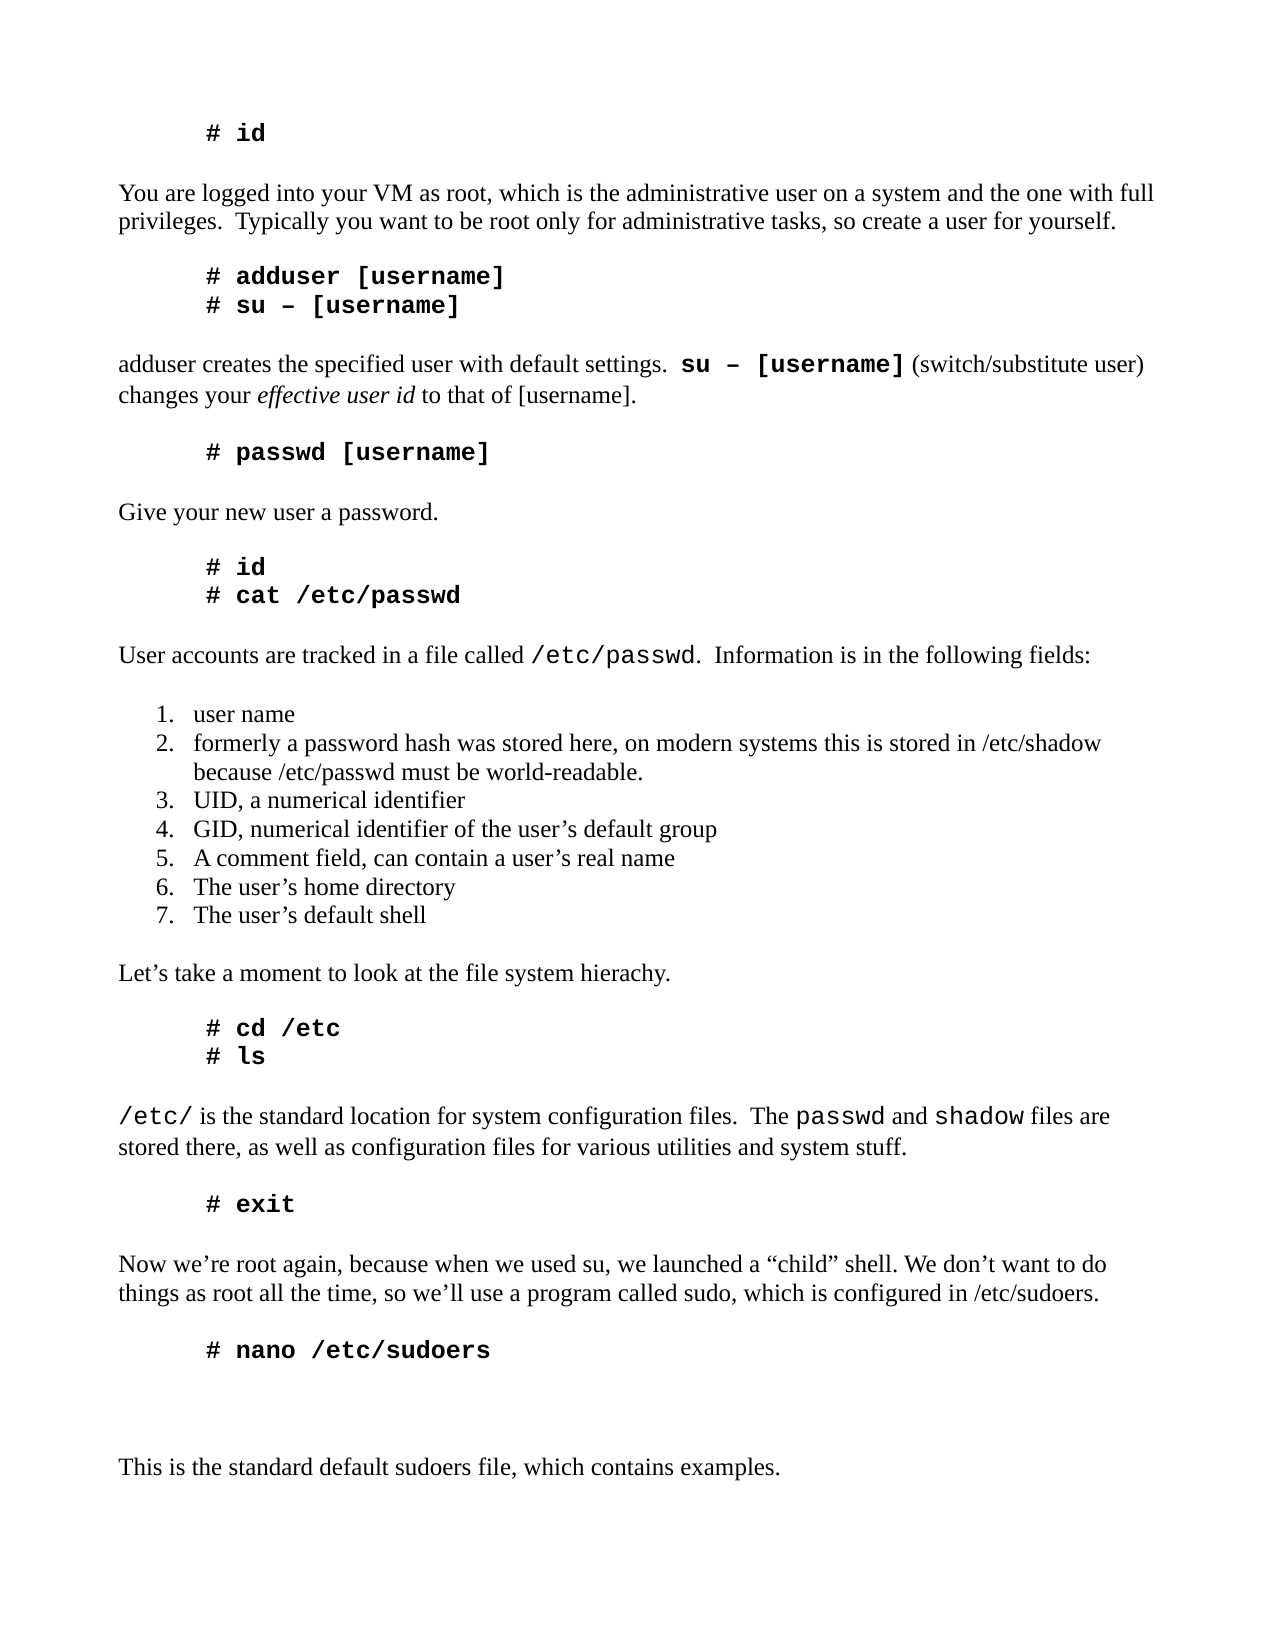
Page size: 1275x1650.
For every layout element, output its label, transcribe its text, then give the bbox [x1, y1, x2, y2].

text Now we’re root again, because when we used su, we launched a “child” shell. We don’t want to do things as root all the time, so we’ll use a program called sudo, which is configured in /etc/sudoers. [118, 1249, 1157, 1306]
list The user’s home directory [156, 872, 1157, 901]
text # id [118, 118, 1157, 149]
text # nano /etc/sudoers [118, 1335, 1157, 1366]
text # adduser [username] [118, 264, 1157, 292]
text # exit [118, 1189, 1157, 1220]
list formerly a password hash was stored here, on modern systems this is stored in /etc/shadow because /etc/passwd must be world-readable. [156, 728, 1157, 786]
list The user’s default shell [156, 901, 1157, 929]
text Let’s take a moment to look at the file system hierachy. [118, 958, 1157, 987]
text # passwd [username] [118, 437, 1157, 468]
list user name [156, 699, 1157, 728]
text # su – [username] [118, 292, 1157, 321]
text # cat /etc/passwd [118, 583, 1157, 611]
text # cd /etc [118, 1016, 1157, 1044]
list GID, numerical identifier of the user’s default group [156, 814, 1157, 843]
text # id [118, 554, 1157, 583]
list UID, a numerical identifier [156, 786, 1157, 814]
text /etc/ is the standard location for system configuration files. The passwd and shadow files are stored there, as well as configuration files for various utilities and system stuff. [118, 1101, 1157, 1161]
list A comment field, can contain a user’s real name [156, 843, 1157, 872]
text You are logged into your VM as root, which is the administrative user on a system and the one with full privileges. Typically you want to be root only for administrative tasks, so create a user for yourself. [118, 178, 1157, 235]
text # ls [118, 1044, 1157, 1072]
text Give your new user a password. [118, 497, 1157, 526]
text This is the standard default sudoers file, which contains examples. [118, 1452, 1157, 1481]
text adduser creates the specified user with default settings. su – [username] (switch/substitute user) changes your effective user id to that of [username]. [118, 349, 1157, 408]
text User accounts are tracked in a file called /etc/passwd. Information is in the following fields: [118, 640, 1157, 671]
